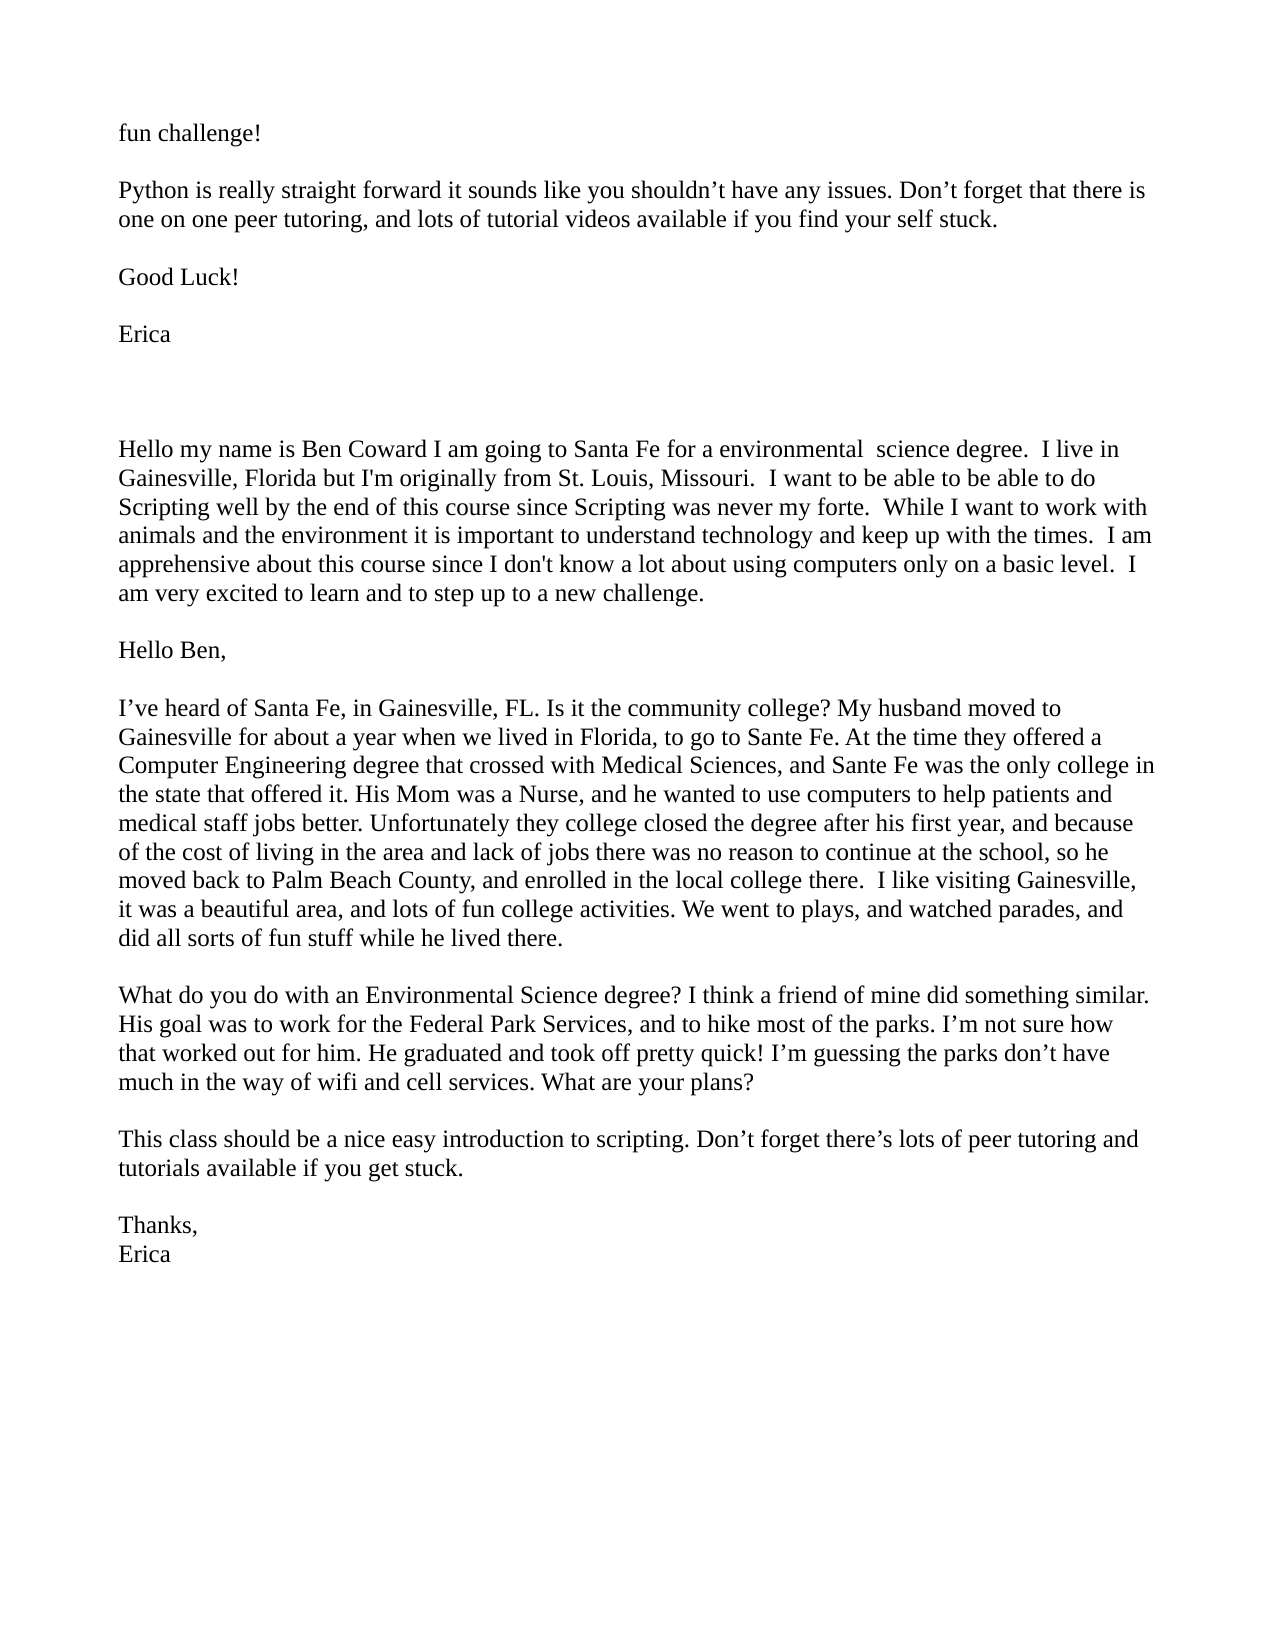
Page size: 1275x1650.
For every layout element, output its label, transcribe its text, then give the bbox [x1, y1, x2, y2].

text Erica [118, 319, 1157, 348]
text Hello my name is Ben Coward I am going to Santa Fe for a environmental science degree. I live in Gainesville, Florida but I'm originally from St. Louis, Missouri. I want to be able to be able to do Scripting well by the end of this course since Scripting was never my forte. While I want to work with animals and the environment it is important to understand technology and keep up with the times. I am apprehensive about this course since I don't know a lot about using computers only on a basic level. I am very excited to learn and to step up to a new challenge. [118, 434, 1157, 607]
text What do you do with an Environmental Science degree? I think a friend of mine did something similar. His goal was to work for the Federal Park Services, and to hike most of the parks. I’m not sure how that worked out for him. He graduated and took off pretty quick! I’m guessing the parks don’t have much in the way of wifi and cell services. What are your plans? [118, 981, 1157, 1096]
text Erica [118, 1239, 1157, 1268]
text Good Luck! [118, 233, 1157, 291]
text Hello Ben, [118, 636, 1157, 664]
text This class should be a nice easy introduction to scripting. Don’t forget there’s lots of peer tutoring and tutorials available if you get stuck. [118, 1124, 1157, 1182]
text I’ve heard of Santa Fe, in Gainesville, FL. Is it the community college? My husband moved to Gainesville for about a year when we lived in Florida, to go to Sante Fe. At the time they offered a Computer Engineering degree that crossed with Medical Sciences, and Sante Fe was the only college in the state that offered it. His Mom was a Nurse, and he wanted to use computers to help patients and medical staff jobs better. Unfortunately they college closed the degree after his first year, and because of the cost of living in the area and lack of jobs there was no reason to continue at the school, so he moved back to Palm Beach County, and enrolled in the local college there. I like visiting Gainesville, it was a beautiful area, and lots of fun college activities. We went to plays, and watched parades, and did all sorts of fun stuff while he lived there. [118, 693, 1157, 952]
text fun challenge! Python is really straight forward it sounds like you shouldn’t have any issues. Don’t forget that there is one on one peer tutoring, and lots of tutorial videos available if you find your self stuck. [118, 118, 1157, 233]
text Thanks, [118, 1211, 1157, 1239]
